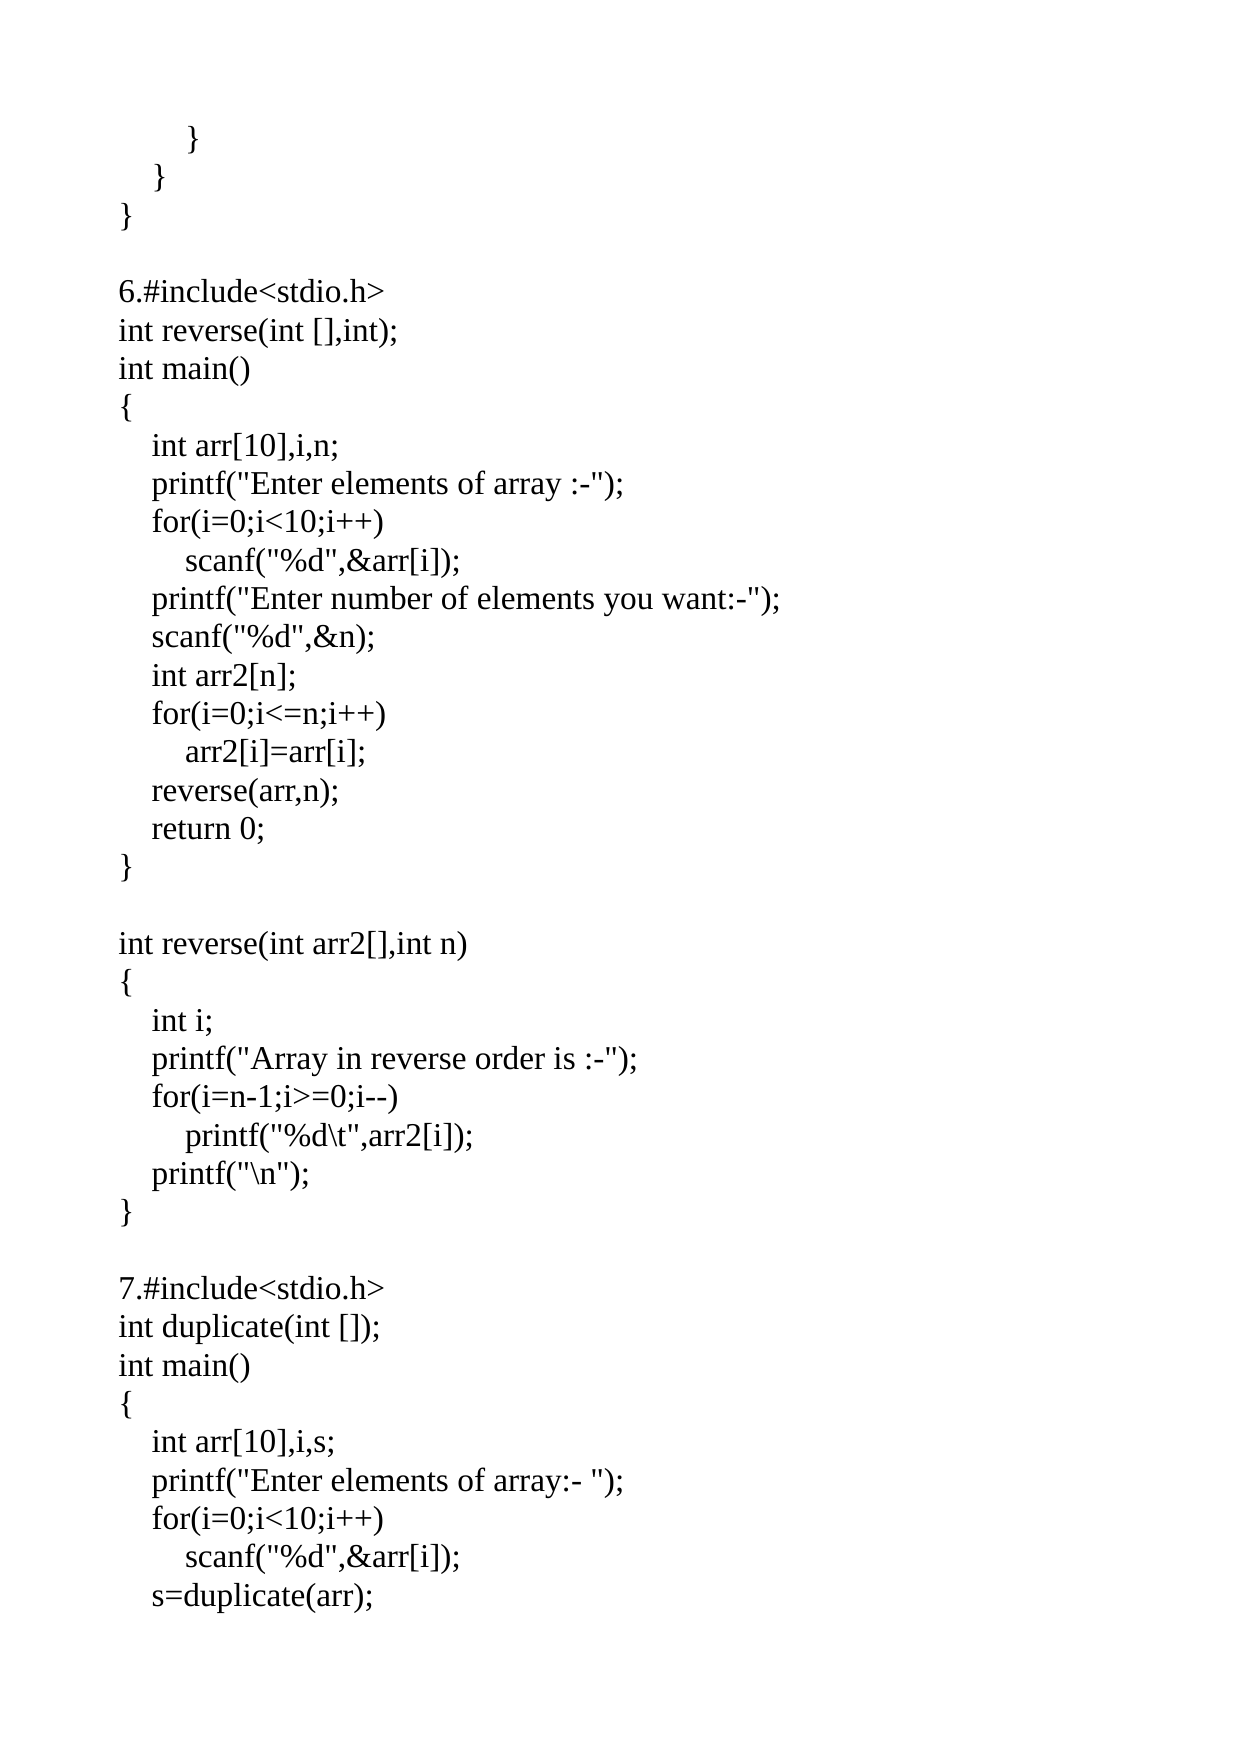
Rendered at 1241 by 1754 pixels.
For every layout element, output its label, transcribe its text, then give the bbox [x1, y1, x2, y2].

text arr2[i]=arr[i]; [118, 731, 1122, 770]
text printf("\n"); [118, 1153, 1122, 1191]
text } [118, 118, 1122, 156]
text int arr2[n]; [118, 655, 1122, 693]
text { [118, 386, 1122, 425]
text reverse(arr,n); [118, 770, 1122, 808]
text scanf("%d",&arr[i]); [118, 1536, 1122, 1575]
text for(i=0;i<=n;i++) [118, 693, 1122, 731]
text int duplicate(int []); [118, 1306, 1122, 1345]
text printf("Enter number of elements you want:-"); [118, 578, 1122, 616]
text } [118, 195, 1122, 233]
text printf("%d\t",arr2[i]); [118, 1115, 1122, 1153]
text for(i=n-1;i>=0;i--) [118, 1076, 1122, 1115]
text int arr[10],i,s; [118, 1421, 1122, 1460]
text } [118, 846, 1122, 885]
text { [118, 961, 1122, 1000]
text int i; [118, 1000, 1122, 1038]
text int reverse(int arr2[],int n) [118, 923, 1122, 961]
text { [118, 1383, 1122, 1421]
text for(i=0;i<10;i++) [118, 501, 1122, 540]
text int main() [118, 1345, 1122, 1383]
text 7.#include<stdio.h> [118, 1268, 1122, 1306]
text int reverse(int [],int); [118, 310, 1122, 348]
text printf("Enter elements of array :-"); [118, 463, 1122, 501]
text s=duplicate(arr); [118, 1575, 1122, 1613]
text scanf("%d",&n); [118, 616, 1122, 655]
text scanf("%d",&arr[i]); [118, 540, 1122, 578]
text int main() [118, 348, 1122, 386]
text 6.#include<stdio.h> [118, 271, 1122, 310]
text for(i=0;i<10;i++) [118, 1498, 1122, 1536]
text printf("Array in reverse order is :-"); [118, 1038, 1122, 1076]
text } [118, 156, 1122, 195]
text } [118, 1191, 1122, 1230]
text printf("Enter elements of array:- "); [118, 1460, 1122, 1498]
text return 0; [118, 808, 1122, 846]
text int arr[10],i,n; [118, 425, 1122, 463]
